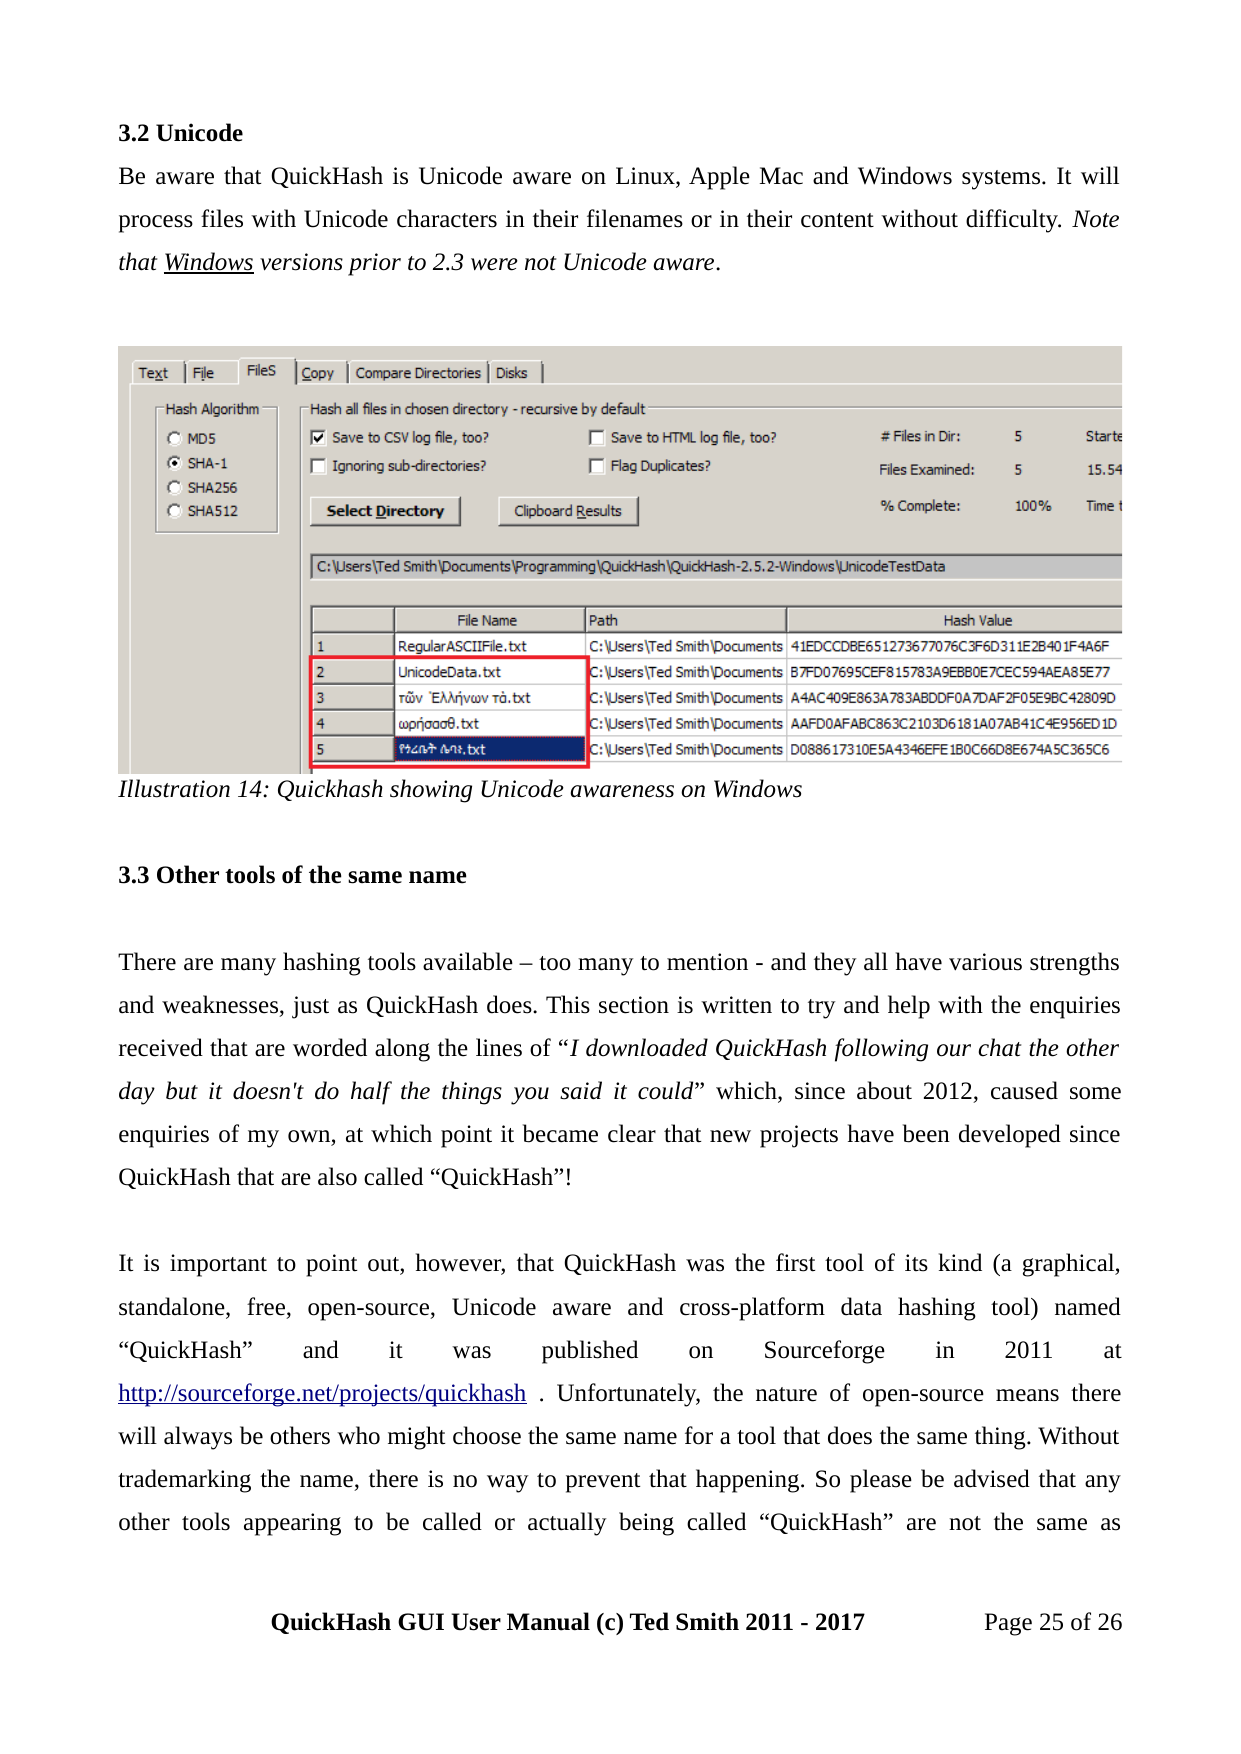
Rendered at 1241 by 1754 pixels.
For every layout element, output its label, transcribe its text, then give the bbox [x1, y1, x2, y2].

picture [118, 346, 1123, 774]
text Illustration 14: Quickhash showing Unicode awareness on Windows [118, 774, 1122, 803]
text 3.2 Unicode [118, 118, 1122, 147]
text It is important to point out, however, that QuickHash was the first tool of its kind (a graphical, standalone, free, open-source, Unicode aware and cross-platform data hashing tool) named “QuickHash” and it was published on Sourceforge in 2011 at http://sourceforge.net/projects/quickhash . Unfortunately, the nature of open-source means there will always be others who might choose the same name for a tool that does the same thing. Without trademarking the name, there is no way to prevent that happening. So please be advised that any other tools appearing to be called or actually being called “QuickHash” are not the same as [118, 1248, 1122, 1536]
text 3.3 Other tools of the same name [118, 860, 1122, 889]
text There are many hashing tools available – too many to mention - and they all have various strengths and weaknesses, just as QuickHash does. This section is written to try and help with the enquiries received that are worded along the lines of “I downloaded QuickHash following our chat the other day but it doesn't do half the things you said it could” which, since about 2012, caused some enquiries of my own, at which point it became clear that new projects have been developed since QuickHash that are also called “QuickHash”! [118, 947, 1122, 1191]
text Be aware that QuickHash is Unicode aware on Linux, Apple Mac and Windows systems. It will process files with Unicode characters in their filenames or in their content without difficulty. Note that Windows versions prior to 2.3 were not Unicode aware. [118, 161, 1122, 276]
